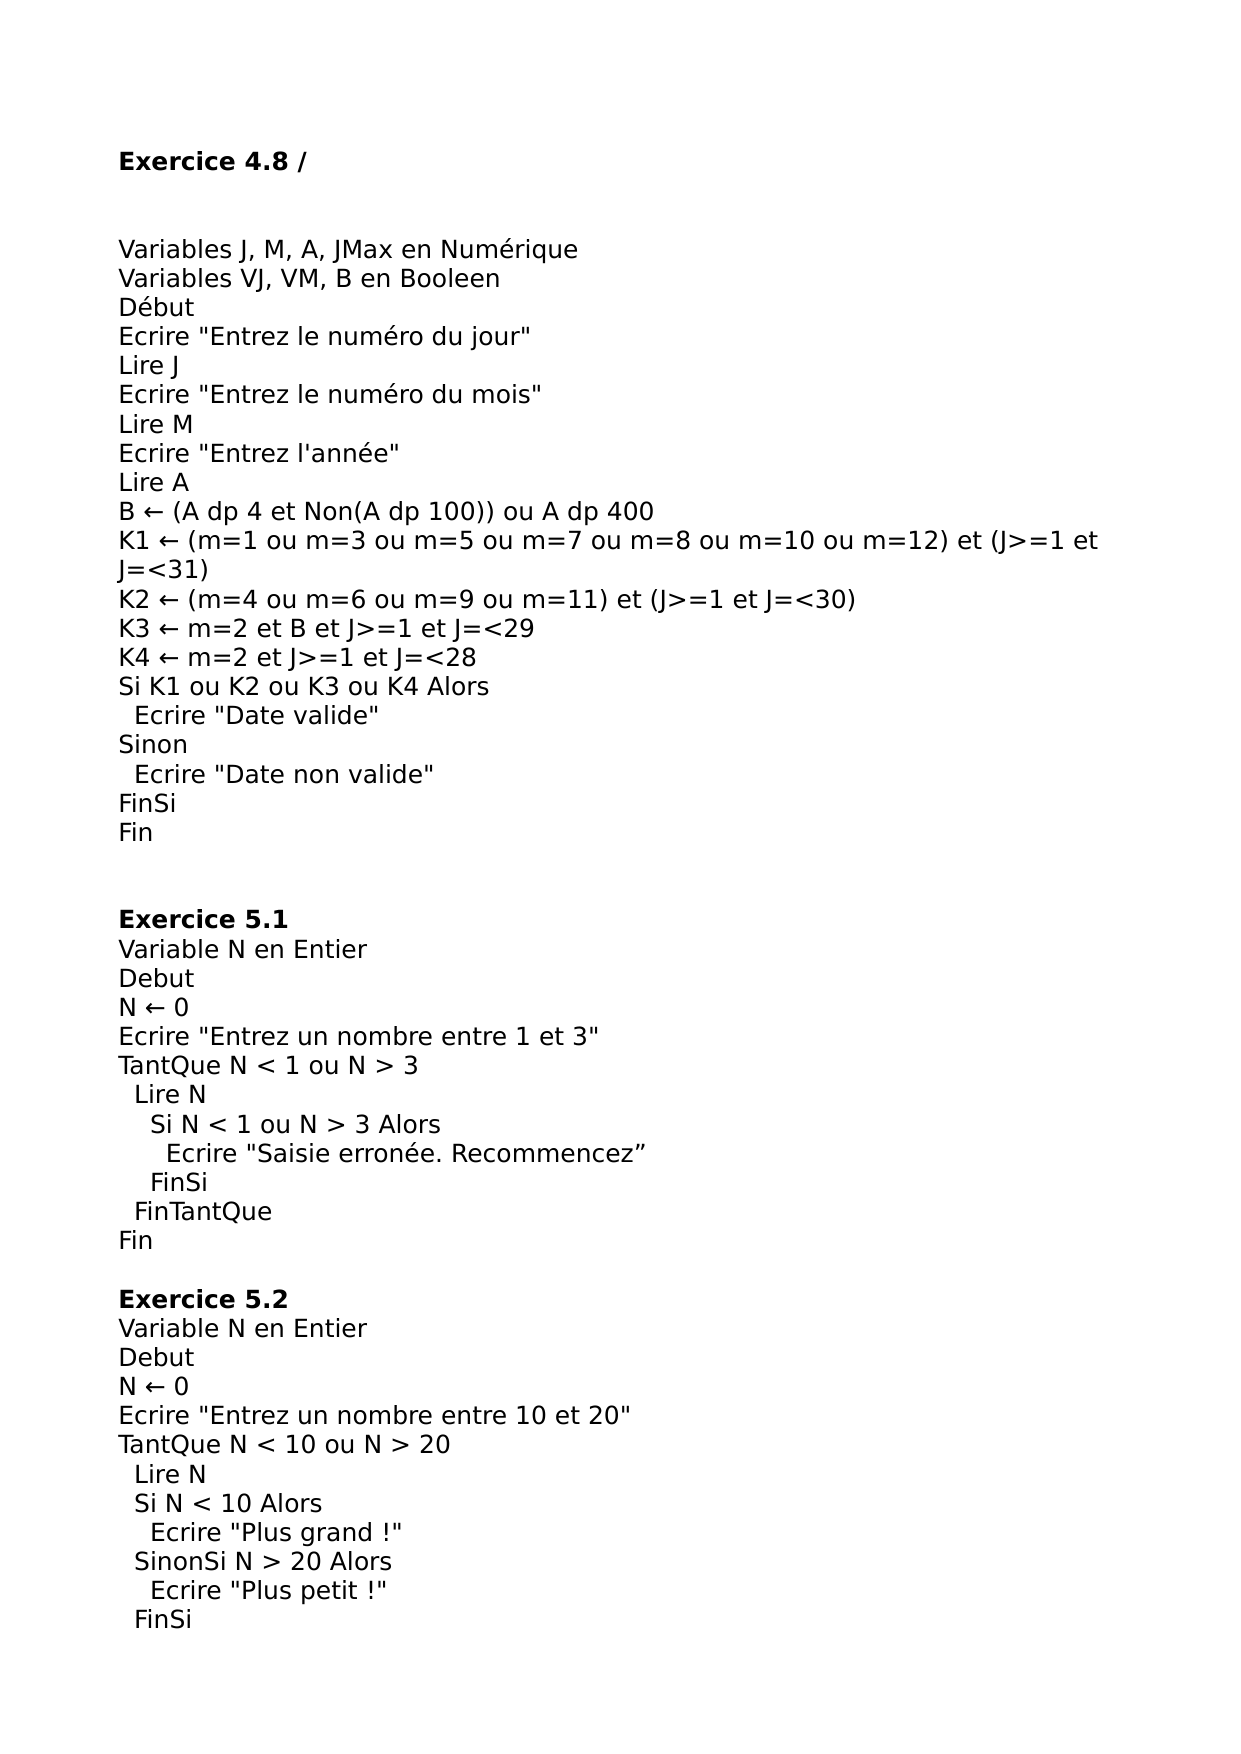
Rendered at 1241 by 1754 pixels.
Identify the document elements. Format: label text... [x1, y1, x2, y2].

text Exercice 4.8 / [118, 147, 1122, 176]
text B ← (A dp 4 et Non(A dp 100)) ou A dp 400 K1 ← (m=1 ou m=3 ou m=5 ou m=7 ou m=8 ou m=10 ou m=12) et (J>=1 et J=<31) K2 ← (m=4 ou m=6 ou m=9 ou m=11) et (J>=1 et J=<30) K3 ← m=2 et B et J>=1 et J=<29 K4 ← m=2 et J>=1 et J=<28 Si K1 ou K2 ou K3 ou K4 Alors Ecrire "Date valide" Sinon Ecrire "Date non valide" FinSi Fin [118, 497, 1122, 847]
text Variables J, M, A, JMax en Numérique Variables VJ, VM, B en Booleen Début Ecrire "Entrez le numéro du jour" Lire J Ecrire "Entrez le numéro du mois" Lire M Ecrire "Entrez l'année" Lire A [118, 235, 1122, 497]
text Variable N en Entier Debut N ← 0 Ecrire "Entrez un nombre entre 1 et 3" TantQue N < 1 ou N > 3 Lire N Si N < 1 ou N > 3 Alors Ecrire "Saisie erronée. Recommencez” FinSi FinTantQue Fin [118, 935, 1122, 1256]
text Exercice 5.2 [118, 1285, 1122, 1314]
text Variable N en Entier Debut N ← 0 Ecrire "Entrez un nombre entre 10 et 20" TantQue N < 10 ou N > 20 Lire N Si N < 10 Alors Ecrire "Plus grand !" SinonSi N > 20 Alors Ecrire "Plus petit !" FinSi [118, 1314, 1122, 1635]
text Exercice 5.1 [118, 906, 1122, 935]
